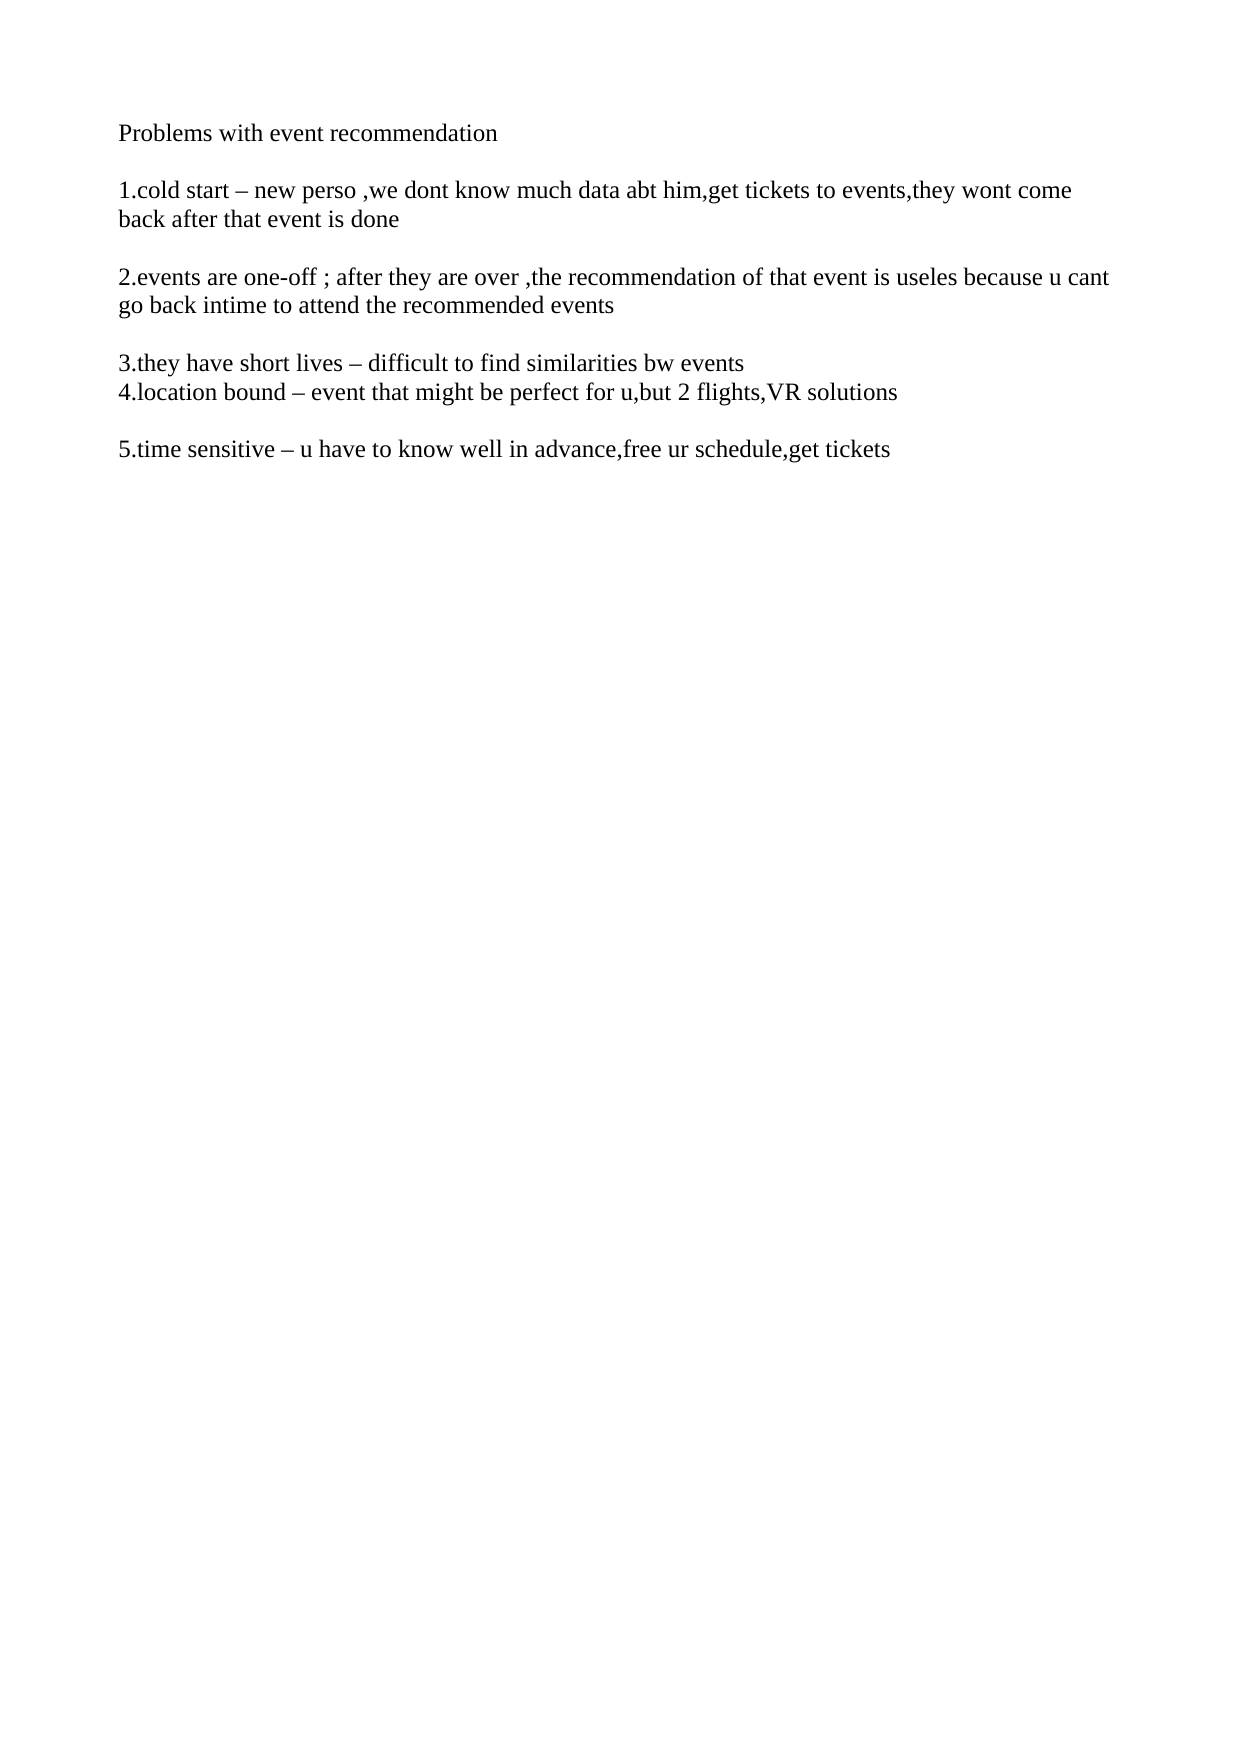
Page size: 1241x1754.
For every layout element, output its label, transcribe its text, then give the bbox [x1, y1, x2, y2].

text 1.cold start – new perso ,we dont know much data abt him,get tickets to events,they wont come back after that event is done [118, 176, 1122, 233]
text Problems with event recommendation [118, 118, 1122, 147]
text 2.events are one-off ; after they are over ,the recommendation of that event is useles because u cant go back intime to attend the recommended events [118, 262, 1122, 319]
text 3.they have short lives – difficult to find similarities bw events [118, 348, 1122, 377]
text 4.location bound – event that might be perfect for u,but 2 flights,VR solutions [118, 377, 1122, 406]
text 5.time sensitive – u have to know well in advance,free ur schedule,get tickets [118, 434, 1122, 463]
